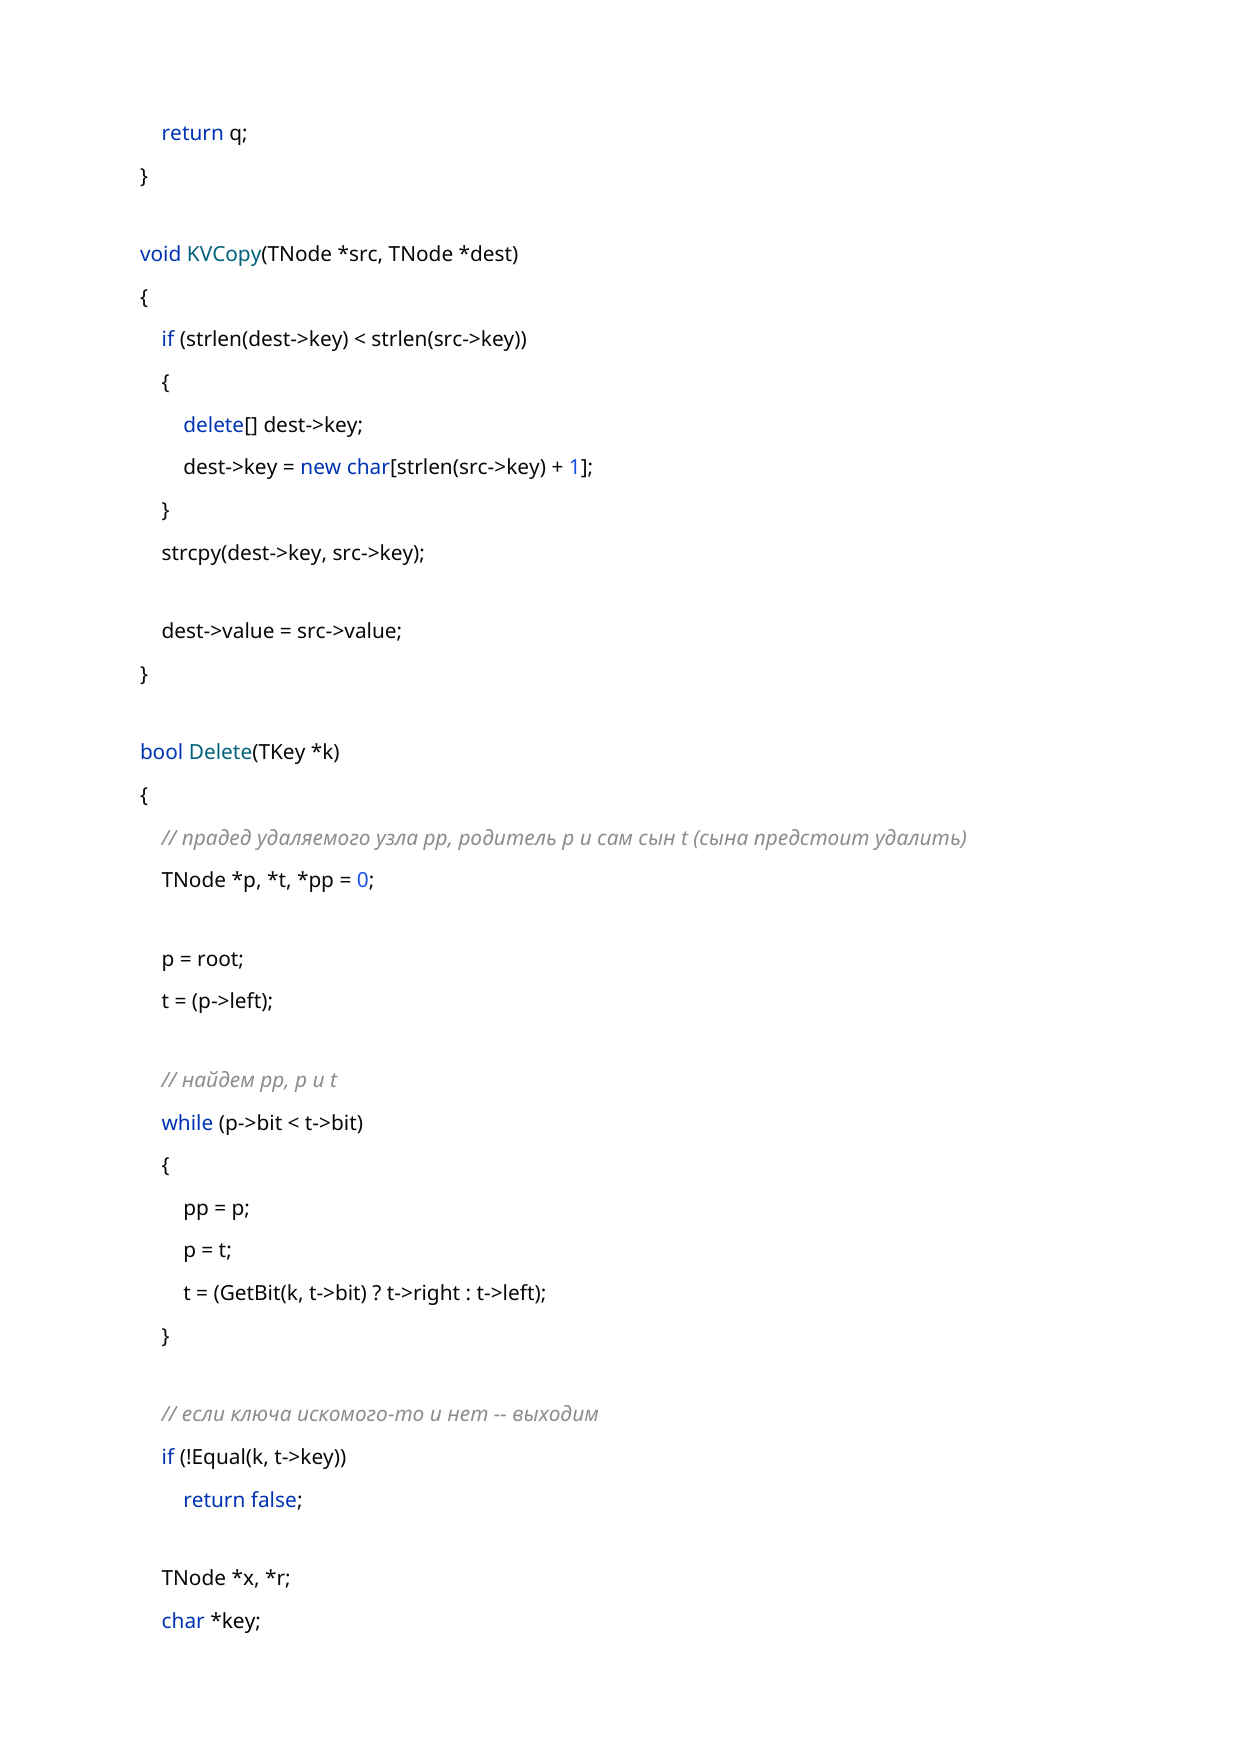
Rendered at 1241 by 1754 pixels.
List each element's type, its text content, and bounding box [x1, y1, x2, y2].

text return q; } void KVCopy(TNode *src, TNode *dest) { if (strlen(dest->key) < strlen(src->key)) { delete[] dest->key; dest->key = new char[strlen(src->key) + 1]; } strcpy(dest->key, src->key); dest->value = src->value; } bool Delete(TKey *k) { // прадед удаляемого узла pp, родитель p и сам сын t (сына предстоит удалить) TNode *p, *t, *pp = 0; p = root; t = (p->left); // найдем pp, p и t while (p->bit < t->bit) { pp = p; p = t; t = (GetBit(k, t->bit) ? t->right : t->left); } // если ключа искомого-то и нет -- выходим if (!Equal(k, t->key)) return false; TNode *x, *r; char *key; [118, 118, 1181, 1634]
